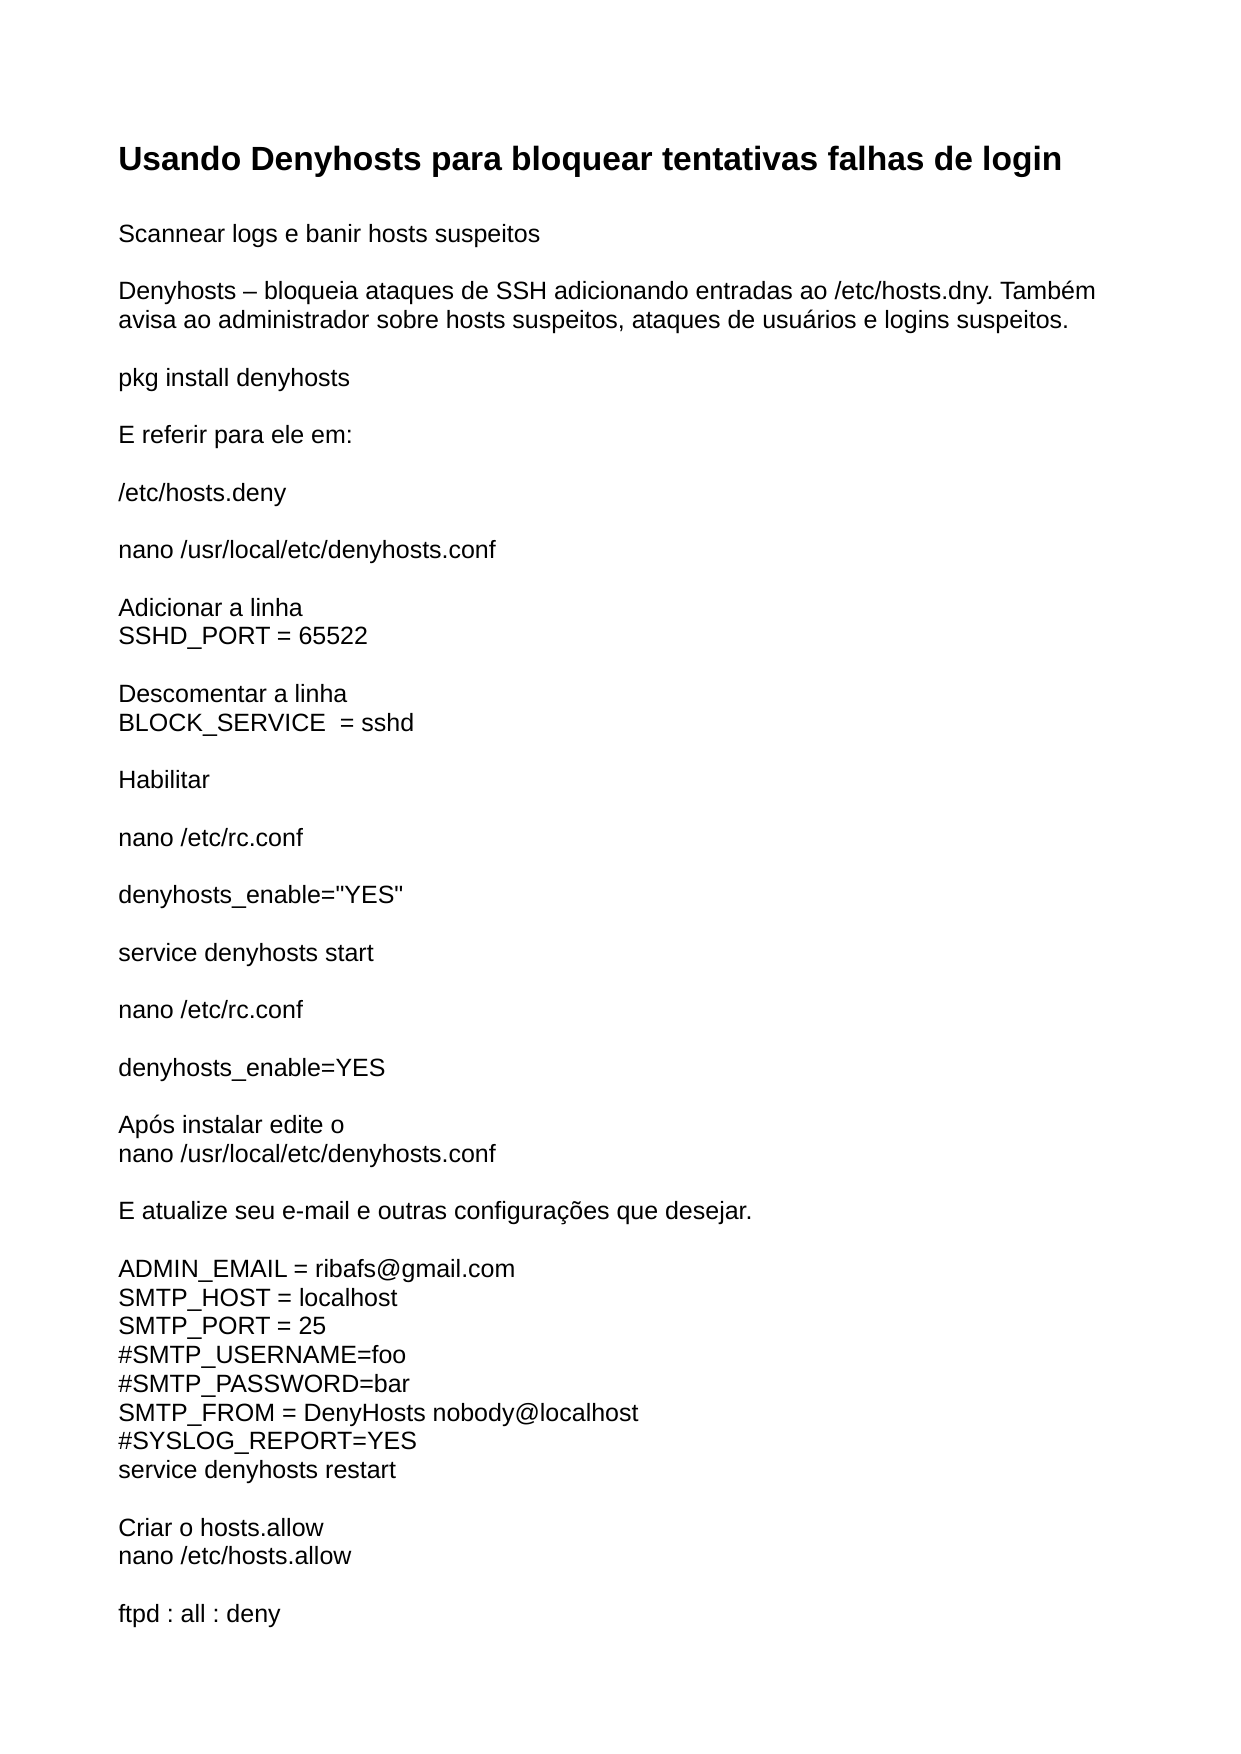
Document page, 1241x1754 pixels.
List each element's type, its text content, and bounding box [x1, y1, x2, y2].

text denyhosts_enable="YES" [118, 880, 1122, 909]
text #SYSLOG_REPORT=YES [118, 1426, 1122, 1455]
text #SMTP_USERNAME=foo [118, 1340, 1122, 1369]
text BLOCK_SERVICE = sshd [118, 708, 1122, 736]
text Scannear logs e banir hosts suspeitos [118, 219, 1122, 248]
text nano /usr/local/etc/denyhosts.conf [118, 1139, 1122, 1168]
text nano /etc/rc.conf [118, 823, 1122, 851]
text SMTP_HOST = localhost [118, 1283, 1122, 1311]
text /etc/hosts.deny [118, 478, 1122, 506]
text ftpd : all : deny [118, 1599, 1122, 1628]
text service denyhosts start [118, 938, 1122, 966]
text SSHD_PORT = 65522 [118, 621, 1122, 650]
text #SMTP_PASSWORD=bar [118, 1369, 1122, 1398]
subtitle Usando Denyhosts para bloquear tentativas falhas de login [118, 139, 1122, 178]
text nano /etc/rc.conf [118, 995, 1122, 1024]
text SMTP_PORT = 25 [118, 1311, 1122, 1340]
text Descomentar a linha [118, 679, 1122, 708]
text Adicionar a linha [118, 593, 1122, 621]
text denyhosts_enable=YES [118, 1053, 1122, 1081]
text nano /usr/local/etc/denyhosts.conf [118, 535, 1122, 564]
text Habilitar [118, 765, 1122, 794]
text SMTP_FROM = DenyHosts nobody@localhost [118, 1398, 1122, 1426]
text Após instalar edite o [118, 1110, 1122, 1139]
text E referir para ele em: [118, 420, 1122, 449]
text Denyhosts – bloqueia ataques de SSH adicionando entradas ao /etc/hosts.dny. Também avisa ao administrador sobre hosts suspeitos, ataques de usuários e logins suspeitos. [118, 276, 1122, 334]
text nano /etc/hosts.allow [118, 1541, 1122, 1570]
text ADMIN_EMAIL = ribafs@gmail.com [118, 1254, 1122, 1283]
text pkg install denyhosts [118, 363, 1122, 391]
text E atualize seu e-mail e outras configurações que desejar. [118, 1196, 1122, 1225]
text service denyhosts restart [118, 1455, 1122, 1484]
text Criar o hosts.allow [118, 1513, 1122, 1541]
